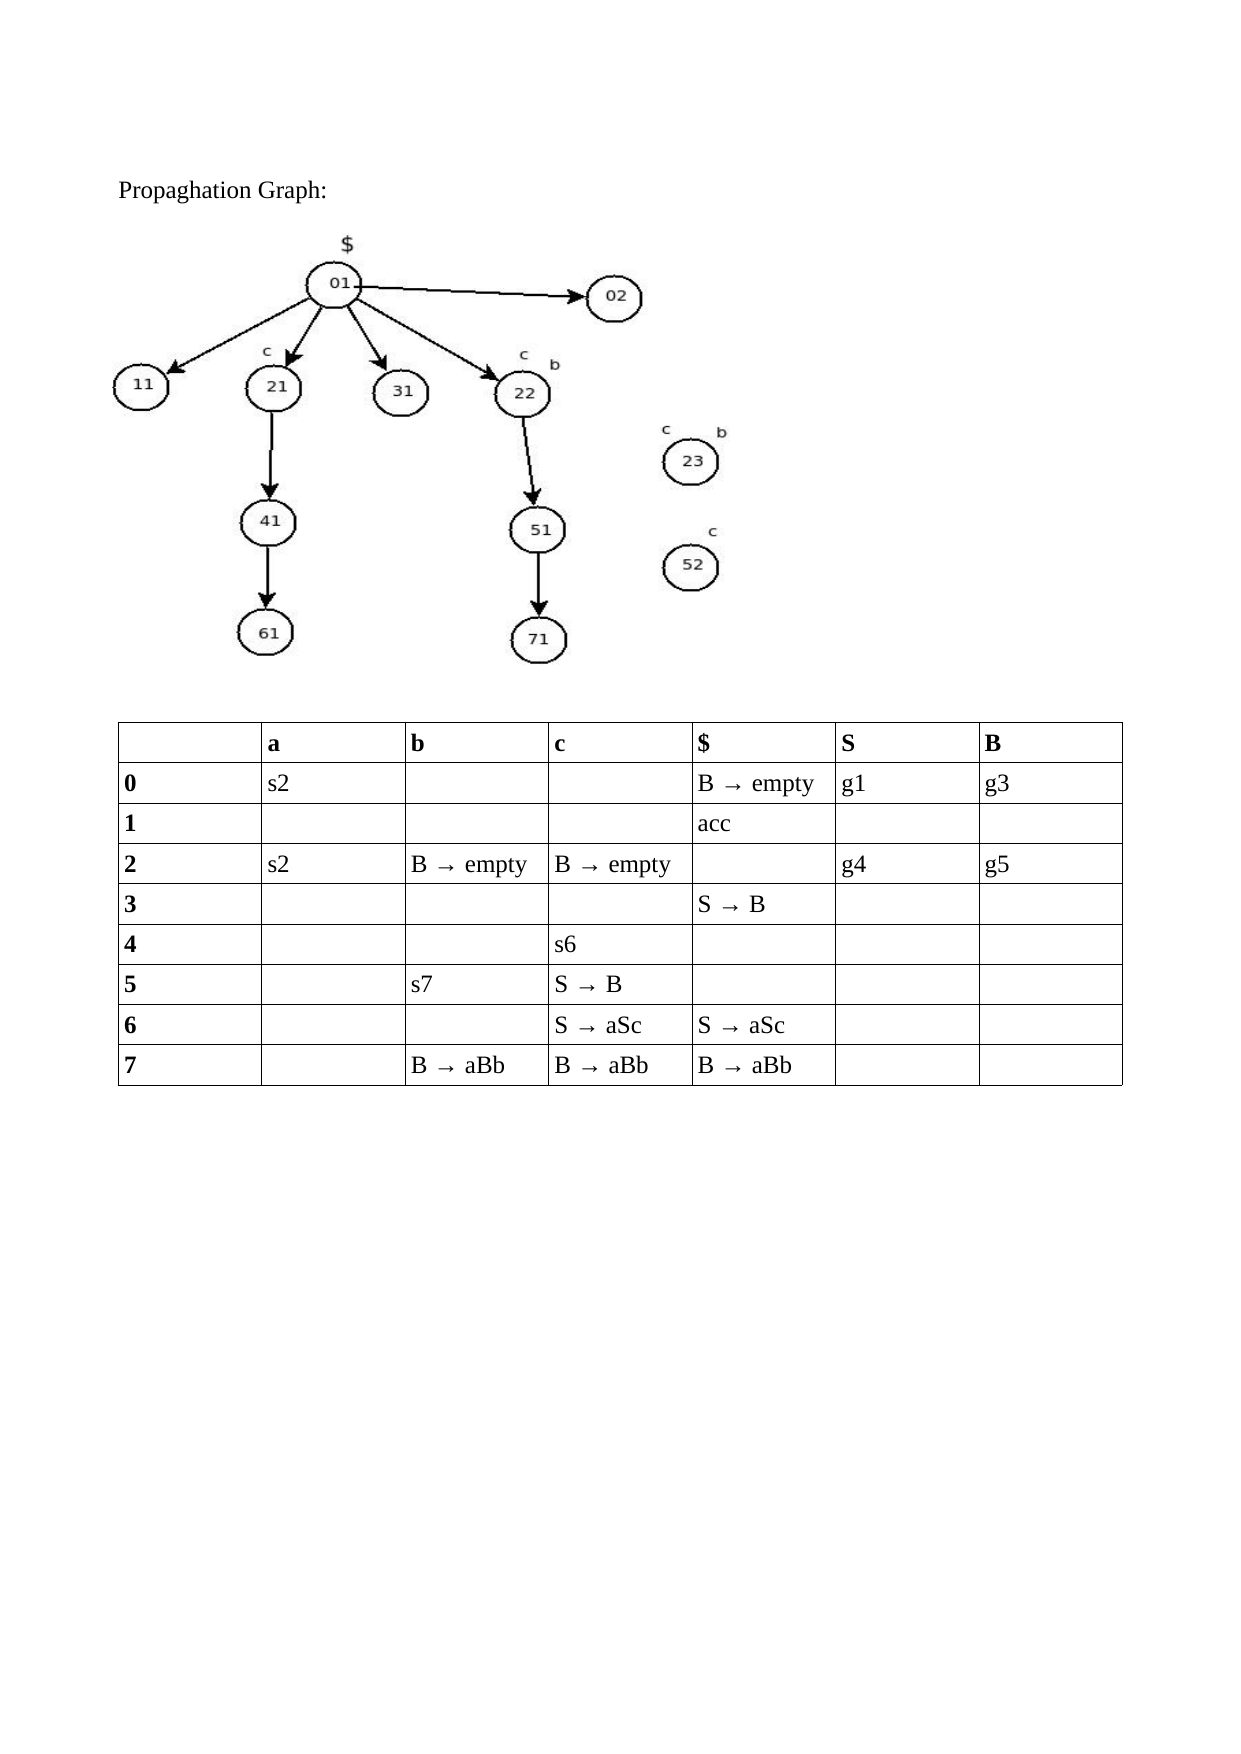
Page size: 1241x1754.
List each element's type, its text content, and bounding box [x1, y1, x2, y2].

table_cell 5 [119, 965, 261, 1004]
table_cell [836, 884, 979, 923]
table_cell [836, 1005, 979, 1044]
table_cell B → empty [406, 844, 548, 883]
table_cell B → aBb [549, 1045, 692, 1085]
table_cell B → aBb [693, 1045, 835, 1085]
table_cell [980, 1045, 1122, 1085]
table_header S [836, 723, 979, 762]
table_cell [262, 884, 405, 923]
table_cell [693, 844, 835, 883]
table_cell [262, 965, 405, 1004]
table_header [119, 723, 261, 762]
table_cell [549, 804, 692, 843]
table_header b [406, 723, 548, 762]
table_cell B → aBb [406, 1045, 548, 1085]
table_cell [406, 763, 548, 802]
table_cell [406, 1005, 548, 1044]
table_cell [980, 925, 1122, 964]
table_cell [980, 804, 1122, 843]
table_cell 7 [119, 1045, 261, 1085]
table_cell [406, 925, 548, 964]
table_cell [406, 804, 548, 843]
table_cell [980, 884, 1122, 923]
table_cell B → empty [549, 844, 692, 883]
table_cell S → B [549, 965, 692, 1004]
table_cell g1 [836, 763, 979, 802]
table_header $ [693, 723, 835, 762]
table_cell 2 [119, 844, 261, 883]
table_cell 3 [119, 884, 261, 923]
picture [112, 233, 730, 665]
table_cell B → empty [693, 763, 835, 802]
table_cell S → B [693, 884, 835, 923]
table_cell [406, 884, 548, 923]
table_cell [836, 1045, 979, 1085]
table_cell g3 [980, 763, 1122, 802]
table_cell [980, 965, 1122, 1004]
table_cell 1 [119, 804, 261, 843]
table_cell [549, 884, 692, 923]
table_cell [836, 925, 979, 964]
table_cell s2 [262, 844, 405, 883]
table_cell [262, 804, 405, 843]
table_cell 0 [119, 763, 261, 802]
table_cell [262, 925, 405, 964]
table_cell g4 [836, 844, 979, 883]
table_cell s2 [262, 763, 405, 802]
table_cell s7 [406, 965, 548, 1004]
table_cell s6 [549, 925, 692, 964]
table_cell S → aSc [549, 1005, 692, 1044]
table_cell [980, 1005, 1122, 1044]
table_cell acc [693, 804, 835, 843]
table_cell 6 [119, 1005, 261, 1044]
table_header B [980, 723, 1122, 762]
table_cell [262, 1045, 405, 1085]
table_header a [262, 723, 405, 762]
table_cell [836, 804, 979, 843]
table_cell [262, 1005, 405, 1044]
table_cell [693, 965, 835, 1004]
table_cell [836, 965, 979, 1004]
table_cell 4 [119, 925, 261, 964]
table_header c [549, 723, 692, 762]
table_cell S → aSc [693, 1005, 835, 1044]
text Propaghation Graph: [118, 176, 1122, 204]
table_cell g5 [980, 844, 1122, 883]
table_cell [693, 925, 835, 964]
table_cell [549, 763, 692, 802]
